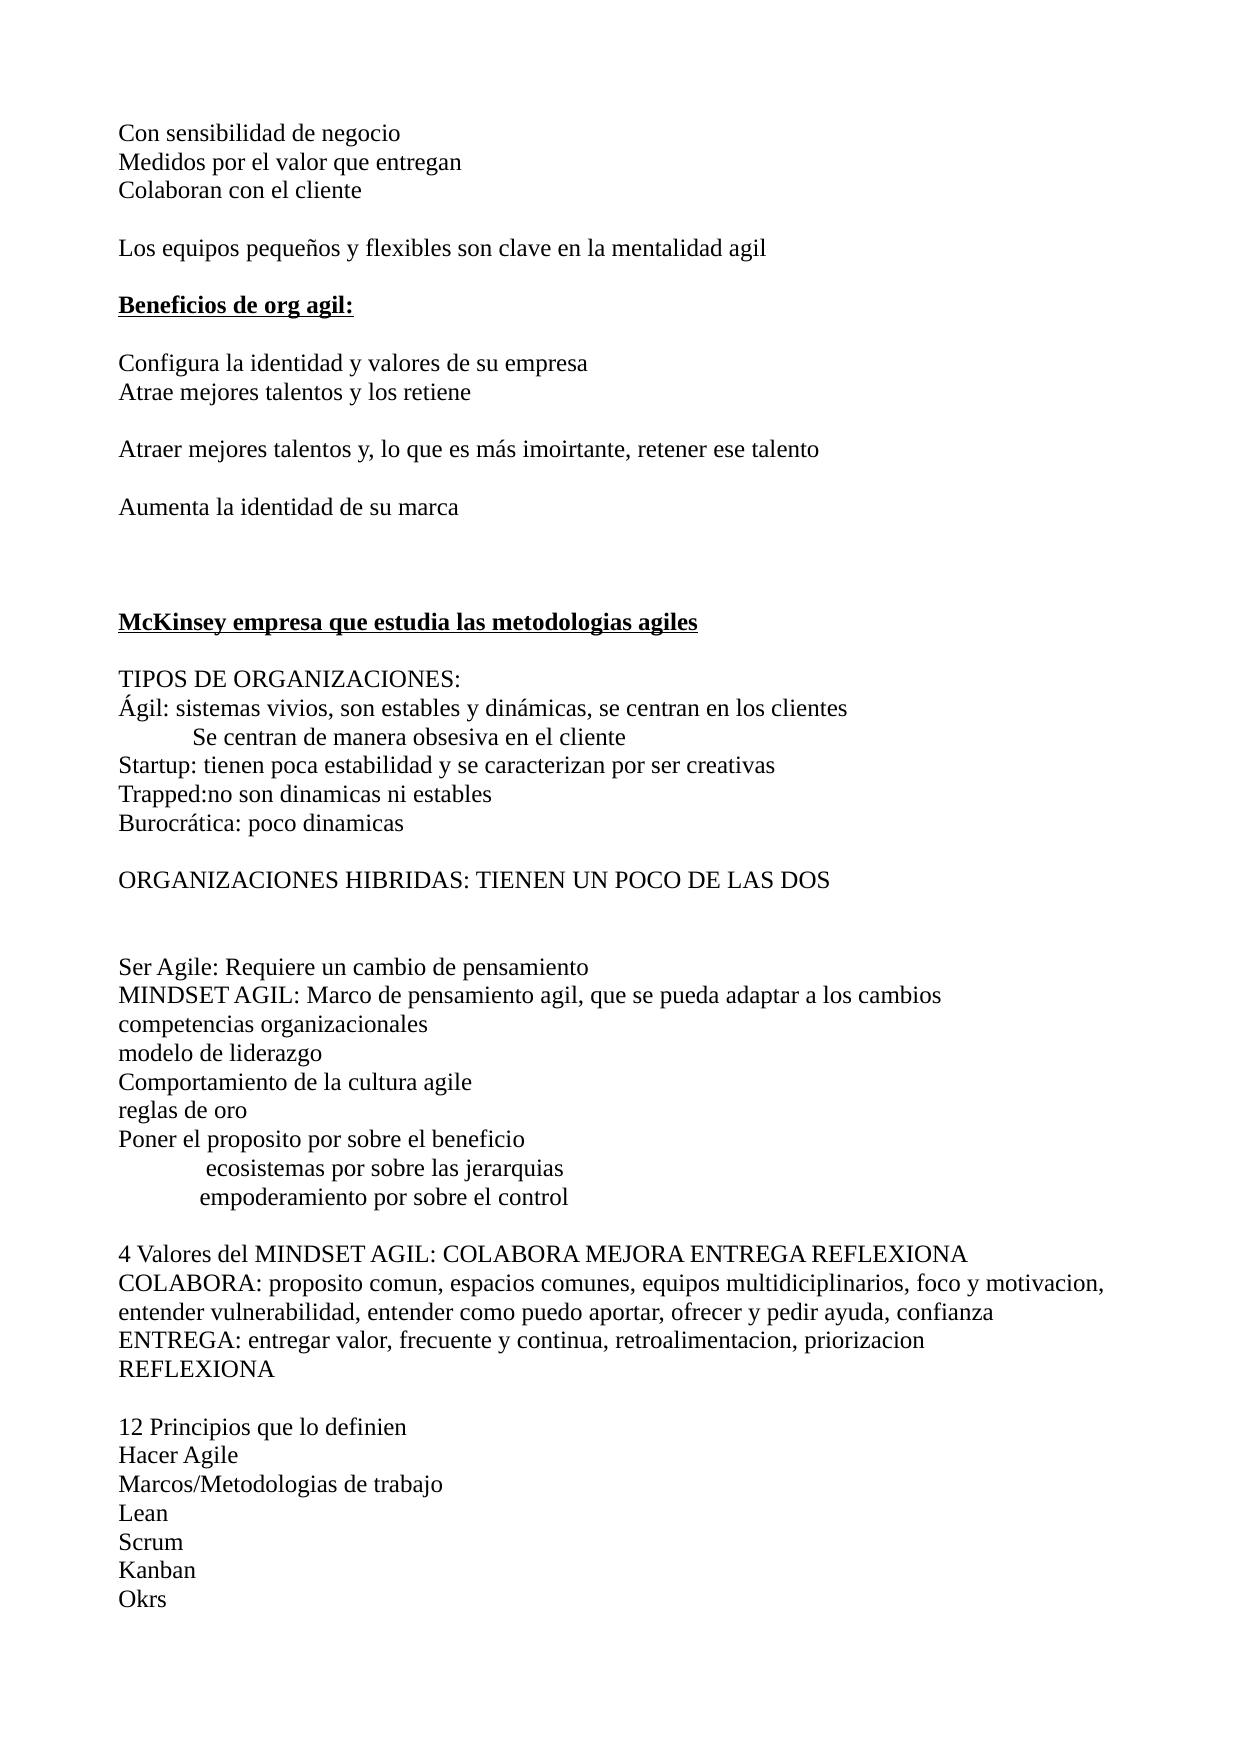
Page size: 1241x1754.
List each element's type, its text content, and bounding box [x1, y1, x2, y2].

text Atrae mejores talentos y los retiene [118, 377, 1122, 406]
text Hacer Agile [118, 1441, 1122, 1469]
text Okrs [118, 1584, 1122, 1613]
text Los equipos pequeños y flexibles son clave en la mentalidad agil [118, 233, 1122, 262]
text ENTREGA: entregar valor, frecuente y continua, retroalimentacion, priorizacion [118, 1326, 1122, 1354]
text McKinsey empresa que estudia las metodologias agiles [118, 607, 1122, 636]
text Marcos/Metodologias de trabajo [118, 1469, 1122, 1498]
text empoderamiento por sobre el control [118, 1182, 1122, 1211]
text Atraer mejores talentos y, lo que es más imoirtante, retener ese talento [118, 434, 1122, 463]
text Burocrática: poco dinamicas [118, 808, 1122, 837]
text REFLEXIONA [118, 1354, 1122, 1383]
text Medidos por el valor que entregan [118, 147, 1122, 176]
text Trapped:no son dinamicas ni estables [118, 779, 1122, 808]
text ecosistemas por sobre las jerarquias [118, 1153, 1122, 1182]
text Aumenta la identidad de su marca [118, 492, 1122, 521]
text 4 Valores del MINDSET AGIL: COLABORA MEJORA ENTREGA REFLEXIONA [118, 1239, 1122, 1268]
text Comportamiento de la cultura agile [118, 1067, 1122, 1096]
text reglas de oro [118, 1096, 1122, 1124]
text COLABORA: proposito comun, espacios comunes, equipos multidiciplinarios, foco y motivacion, entender vulnerabilidad, entender como puedo aportar, ofrecer y pedir ayuda, confianza [118, 1268, 1122, 1326]
text Scrum [118, 1527, 1122, 1556]
text competencias organizacionales [118, 1009, 1122, 1038]
text TIPOS DE ORGANIZACIONES: [118, 664, 1122, 693]
text Beneficios de org agil: [118, 291, 1122, 319]
text Ser Agile: Requiere un cambio de pensamiento [118, 952, 1122, 981]
text Colaboran con el cliente [118, 176, 1122, 204]
text Ágil: sistemas vivios, son estables y dinámicas, se centran en los clientes [118, 693, 1122, 722]
text Poner el proposito por sobre el beneficio [118, 1124, 1122, 1153]
text MINDSET AGIL: Marco de pensamiento agil, que se pueda adaptar a los cambios [118, 981, 1122, 1009]
text modelo de liderazgo [118, 1038, 1122, 1067]
text Lean [118, 1498, 1122, 1527]
text Kanban [118, 1556, 1122, 1584]
text 12 Principios que lo definien [118, 1412, 1122, 1441]
text Se centran de manera obsesiva en el cliente [118, 722, 1122, 751]
text Startup: tienen poca estabilidad y se caracterizan por ser creativas [118, 751, 1122, 779]
text ORGANIZACIONES HIBRIDAS: TIENEN UN POCO DE LAS DOS [118, 866, 1122, 894]
text Con sensibilidad de negocio [118, 118, 1122, 147]
text Configura la identidad y valores de su empresa [118, 348, 1122, 377]
